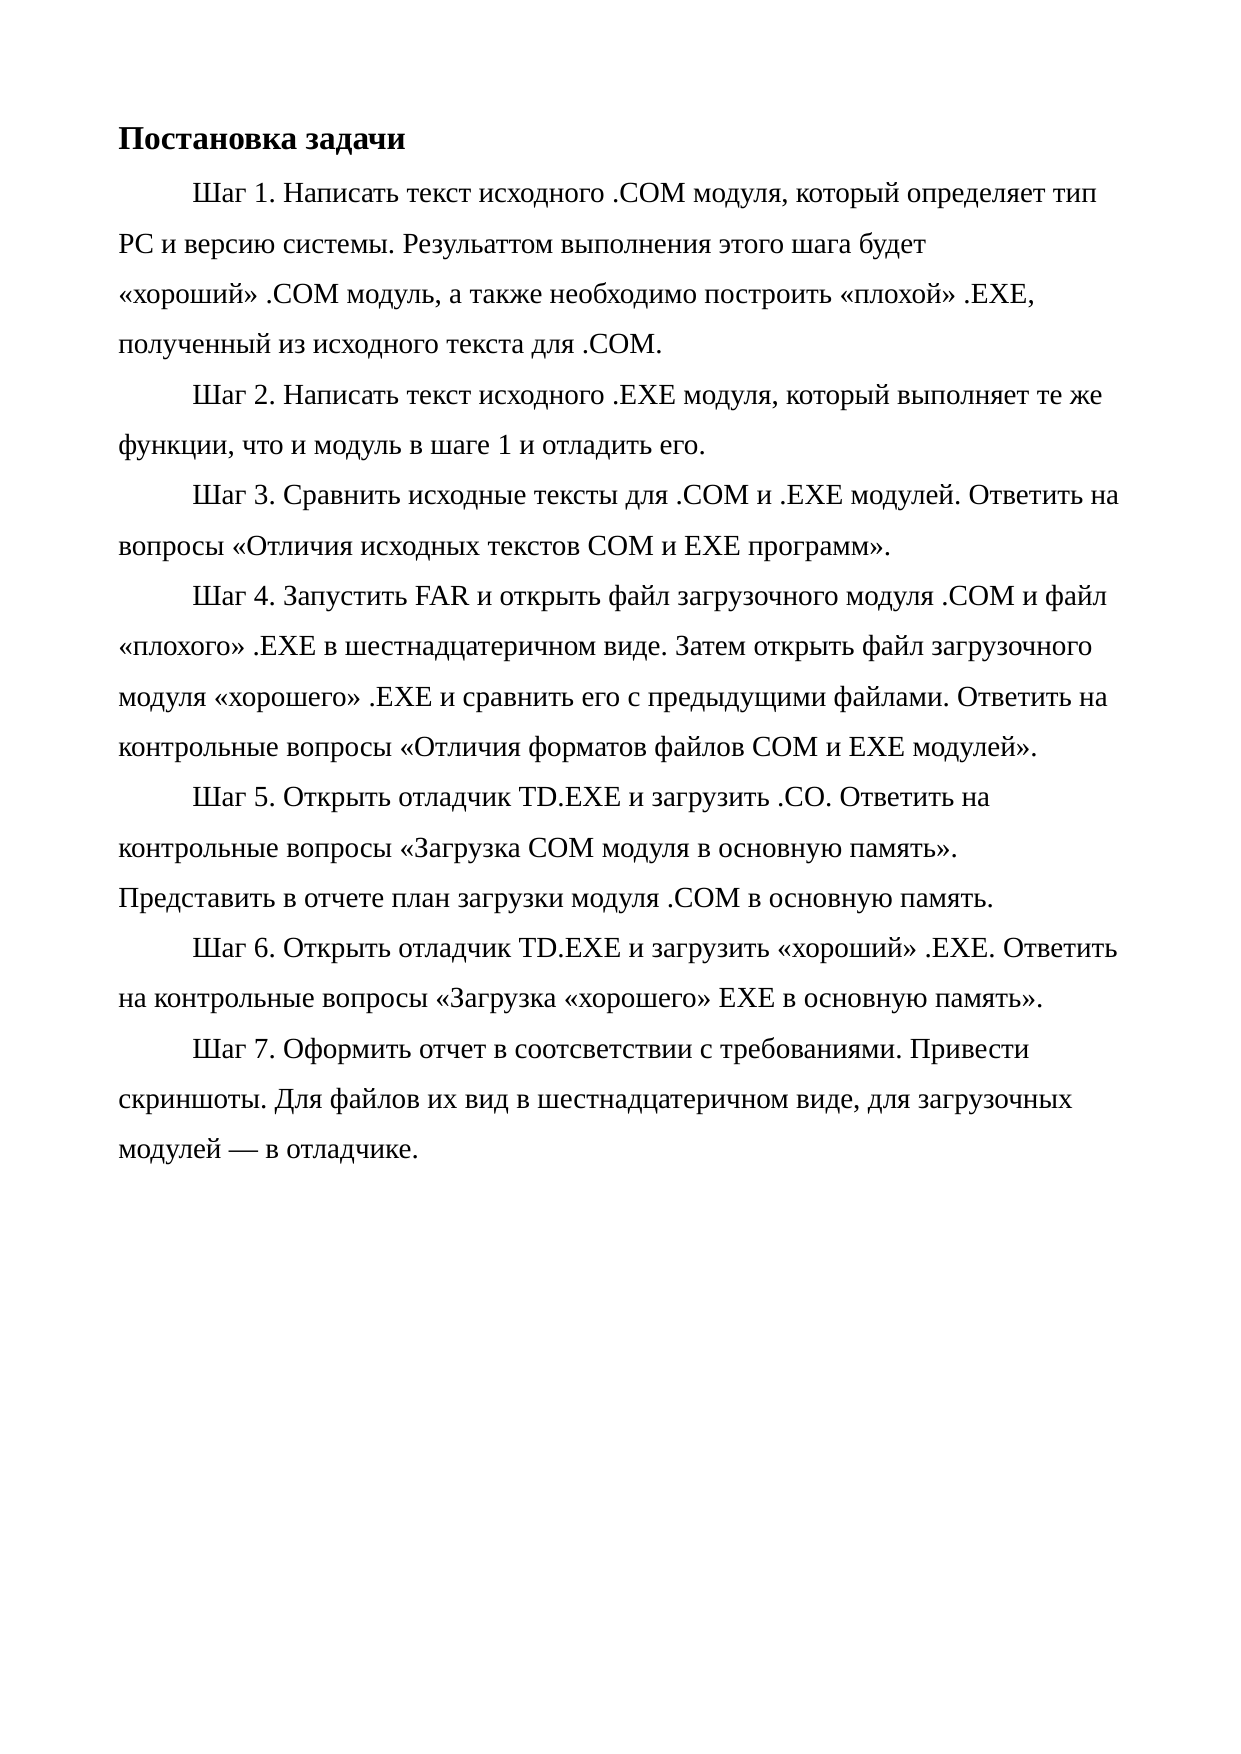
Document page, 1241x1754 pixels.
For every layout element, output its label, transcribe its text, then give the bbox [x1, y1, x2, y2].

text Шаг 3. Сравнить исходные тексты для .COM и .EXE модулей. Ответить на вопросы «Отличия исходных текстов COM и EXE программ». [118, 477, 1122, 561]
text Шаг 7. Оформить отчет в соотсветствии с требованиями. Привести скриншоты. Для файлов их вид в шестнадцатеричном виде, для загрузочных модулей — в отладчике. [118, 1031, 1122, 1165]
text Шаг 5. Открыть отладчик TD.EXE и загрузить .CO. Ответить на контрольные вопросы «Загрузка COM модуля в основную память». Представить в отчете план загрузки модуля .COM в основную память. [118, 779, 1122, 913]
text Шаг 6. Открыть отладчик TD.EXE и загрузить «хороший» .EXE. Ответить на контрольные вопросы «Загрузка «хорошего» EXE в основную память». [118, 930, 1122, 1014]
text Шаг 4. Запустить FAR и открыть файл загрузочного модуля .COM и файл «плохого» .EXE в шестнадцатеричном виде. Затем открыть файл загрузочного модуля «хорошего» .EXE и сравнить его с предыдущими файлами. Ответить на контрольные вопросы «Отличия форматов файлов COM и EXE модулей». [118, 578, 1122, 763]
text Шаг 1. Написать текст исходного .COM модуля, который определяет тип PC и версию системы. Резульаттом выполнения этого шага будет «хороший» .COM модуль, а также необходимо построить «плохой» .EXE, полученный из исходного текста для .COM. [118, 176, 1122, 360]
text Шаг 2. Написать текст исходного .EXE модуля, который выполняет те же функции, что и модуль в шаге 1 и отладить его. [118, 377, 1122, 461]
text Постановка задачи [118, 118, 1122, 156]
